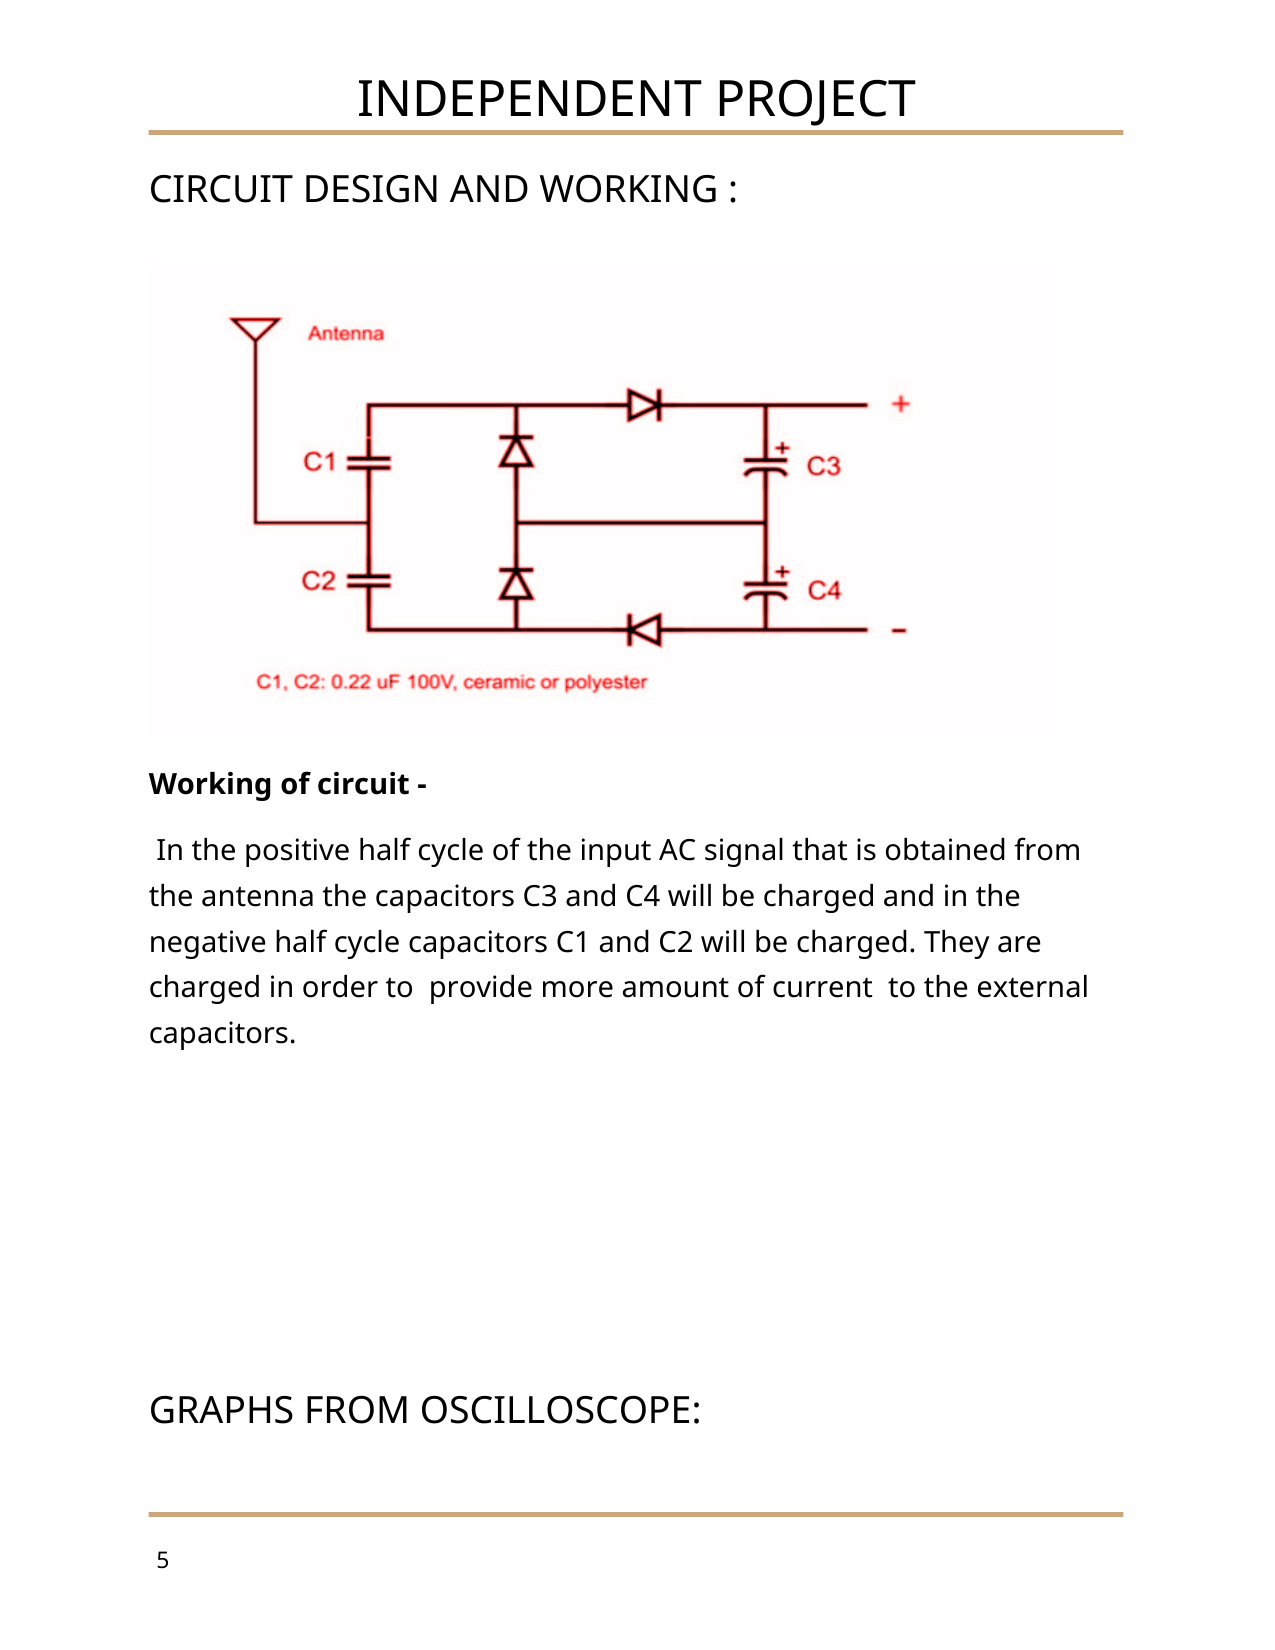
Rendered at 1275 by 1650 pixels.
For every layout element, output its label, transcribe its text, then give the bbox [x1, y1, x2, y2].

picture [148, 259, 1055, 738]
text Working of circuit - [148, 763, 1125, 803]
picture [148, 130, 1124, 135]
text GRAPHS FROM OSCILLOSCOPE: [148, 1383, 1125, 1434]
text In the positive half cycle of the input AC signal that is obtained from the antenna the capacitors C3 and C4 will be charged and in the negative half cycle capacitors C1 and C2 will be charged. They are charged in order to provide more amount of current to the external capacitors. [148, 830, 1125, 1052]
text CIRCUIT DESIGN AND WORKING : [148, 162, 1125, 213]
picture [148, 1512, 1124, 1517]
